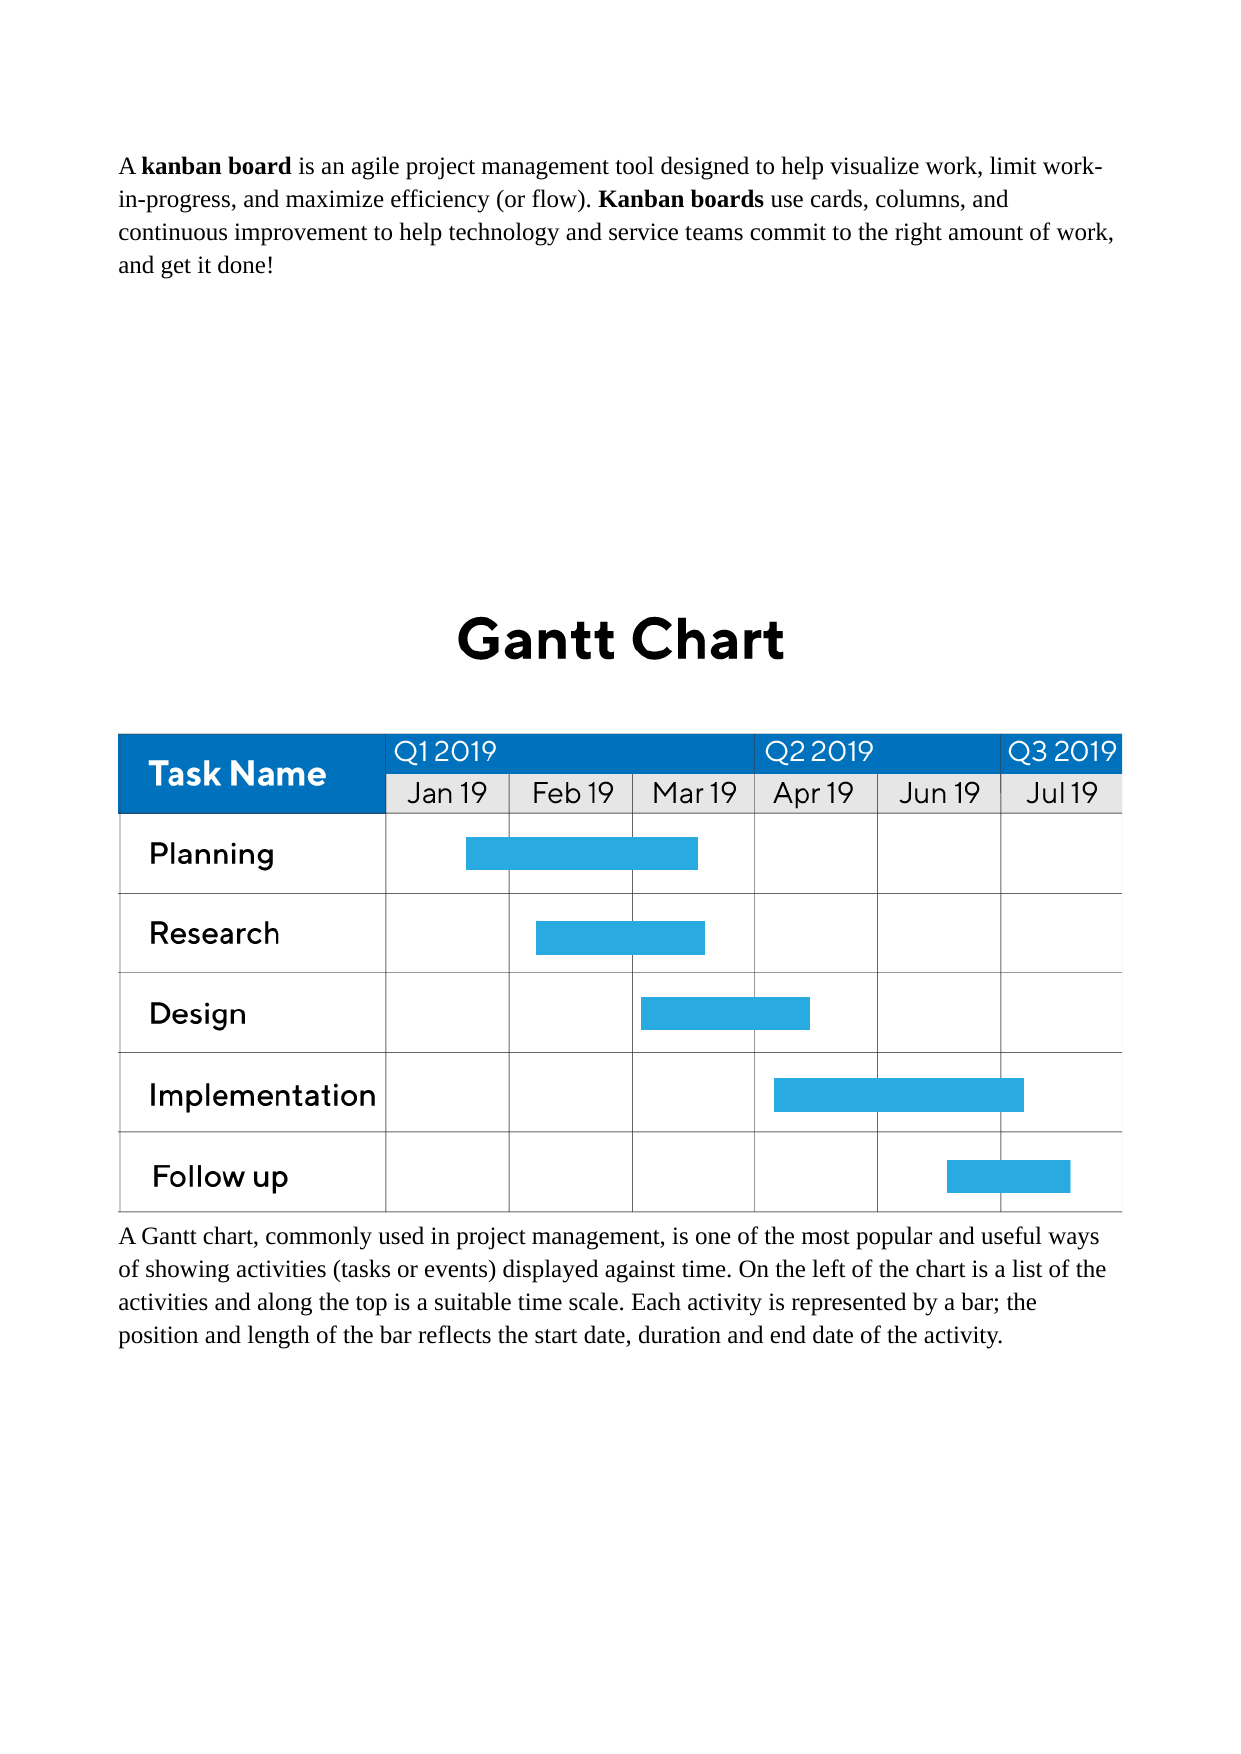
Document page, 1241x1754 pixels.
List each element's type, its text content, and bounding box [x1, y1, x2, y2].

text A Gantt chart, commonly used in project management, is one of the most popular and useful ways of showing activities (tasks or events) displayed against time. On the left of the chart is a list of the activities and along the top is a suitable time scale. Each activity is represented by a bar; the position and length of the bar reflects the start date, duration and end date of the activity. [118, 1217, 1122, 1349]
text A kanban board is an agile project management tool designed to help visualize work, limit work-in-progress, and maximize efficiency (or flow). Kanban boards use cards, columns, and continuous improvement to help technology and service teams commit to the right amount of work, and get it done! [118, 151, 1122, 279]
picture [118, 547, 1123, 1217]
